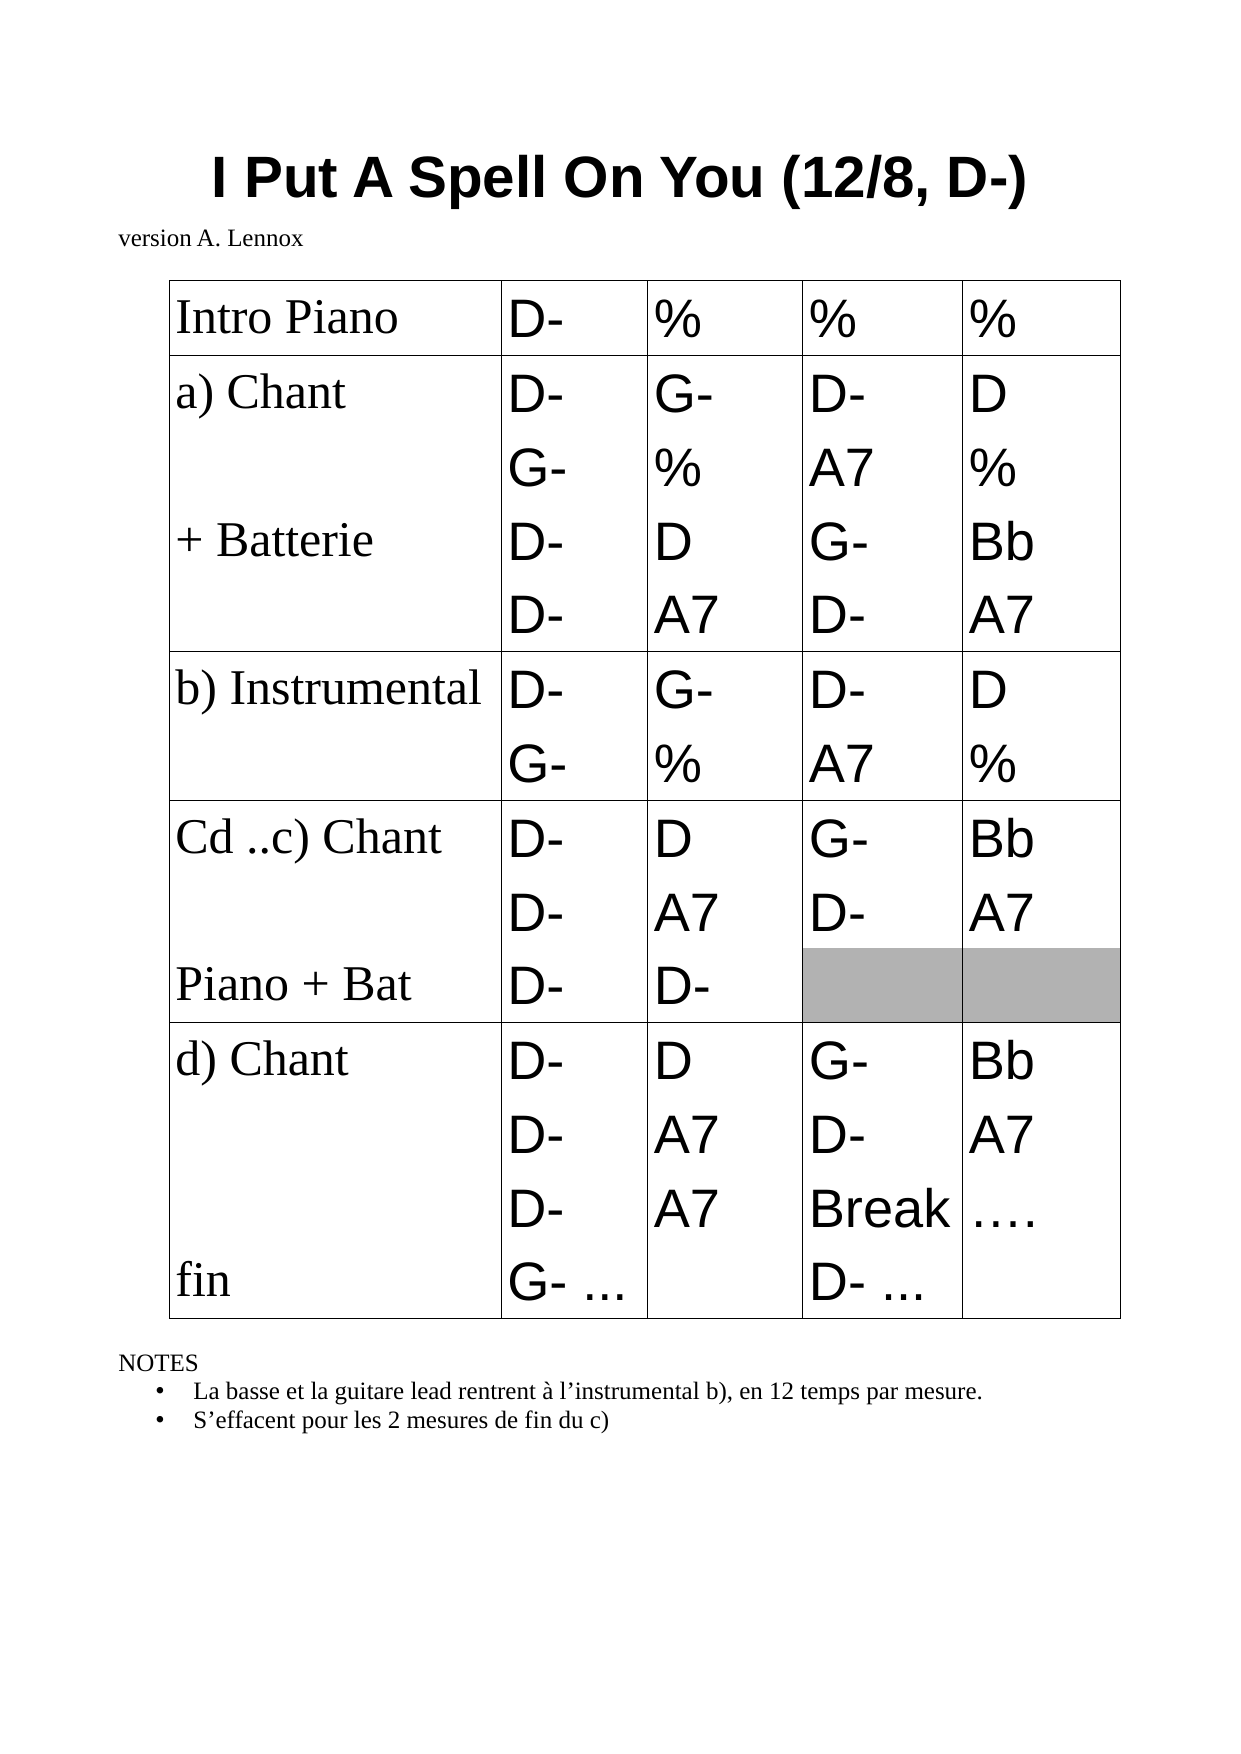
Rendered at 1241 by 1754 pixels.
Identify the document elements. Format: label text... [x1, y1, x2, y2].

list S’effacent pour les 2 mesures de fin du c) [156, 1405, 1122, 1434]
text version A. Lennox [118, 223, 1122, 251]
table_header % [648, 281, 802, 355]
table_cell G- [502, 726, 647, 799]
table_cell …. [963, 1170, 1120, 1244]
table_cell [170, 1170, 501, 1244]
list La basse et la guitare lead rentrent à l’instrumental b), en 12 temps par mesure. [156, 1376, 1122, 1405]
table_cell A7 [963, 1097, 1120, 1170]
table_cell Piano + Bat [170, 948, 501, 1022]
table_cell D- [502, 948, 647, 1022]
table_cell % [648, 430, 802, 503]
table_cell [170, 726, 501, 799]
table_cell Break [803, 1170, 962, 1244]
table_cell Bb [963, 504, 1120, 577]
table_header % [963, 281, 1120, 355]
table_cell [170, 430, 501, 503]
table_cell D- [502, 1023, 647, 1097]
table_cell D- [803, 356, 962, 430]
table_cell A7 [648, 1097, 802, 1170]
table_cell D [963, 652, 1120, 726]
table_cell G- [502, 430, 647, 503]
table_cell [963, 948, 1120, 1022]
table_cell + Batterie [170, 504, 501, 577]
table_cell G- [648, 356, 802, 430]
table_cell fin [170, 1244, 501, 1318]
table_cell G- [648, 652, 802, 726]
table_cell Bb [963, 801, 1120, 874]
table_header % [803, 281, 962, 355]
table_cell % [648, 726, 802, 799]
table_cell G- [803, 801, 962, 874]
table_cell A7 [963, 874, 1120, 948]
table_cell D- [803, 652, 962, 726]
table_cell Cd ..c) Chant [170, 801, 501, 874]
table_cell % [963, 430, 1120, 503]
table_cell [170, 1097, 501, 1170]
table_cell D- [502, 874, 647, 948]
table_cell a) Chant [170, 356, 501, 430]
table_cell [170, 577, 501, 651]
table_cell A7 [648, 1170, 802, 1244]
table_cell A7 [963, 577, 1120, 651]
table_cell A7 [803, 726, 962, 799]
table_cell A7 [648, 577, 802, 651]
table_cell D- [803, 874, 962, 948]
table_cell D- [803, 1097, 962, 1170]
table_cell G- ... [502, 1244, 647, 1318]
table_cell [963, 1244, 1120, 1318]
table_header D- [502, 281, 647, 355]
table_cell D [963, 356, 1120, 430]
table_cell % [963, 726, 1120, 799]
table_cell D- ... [803, 1244, 962, 1318]
table_cell A7 [648, 874, 802, 948]
table_cell D- [803, 577, 962, 651]
table_cell D- [502, 577, 647, 651]
table_cell D- [502, 356, 647, 430]
table_cell D- [502, 1170, 647, 1244]
table_cell [648, 1244, 802, 1318]
text NOTES [118, 1348, 1122, 1376]
table_cell Bb [963, 1023, 1120, 1097]
table_cell D- [502, 801, 647, 874]
table_cell A7 [803, 430, 962, 503]
table_cell D- [502, 652, 647, 726]
table_cell D- [648, 948, 802, 1022]
table_header Intro Piano [170, 281, 501, 355]
table_cell D- [502, 504, 647, 577]
table_cell D- [502, 1097, 647, 1170]
table_cell d) Chant [170, 1023, 501, 1097]
table_cell [170, 874, 501, 948]
table_cell G- [803, 504, 962, 577]
title I Put A Spell On You (12/8, D-) [118, 143, 1122, 210]
table_cell [803, 948, 962, 1022]
table_cell D [648, 1023, 802, 1097]
table_cell b) Instrumental [170, 652, 501, 726]
table_cell D [648, 801, 802, 874]
table_cell G- [803, 1023, 962, 1097]
table_cell D [648, 504, 802, 577]
